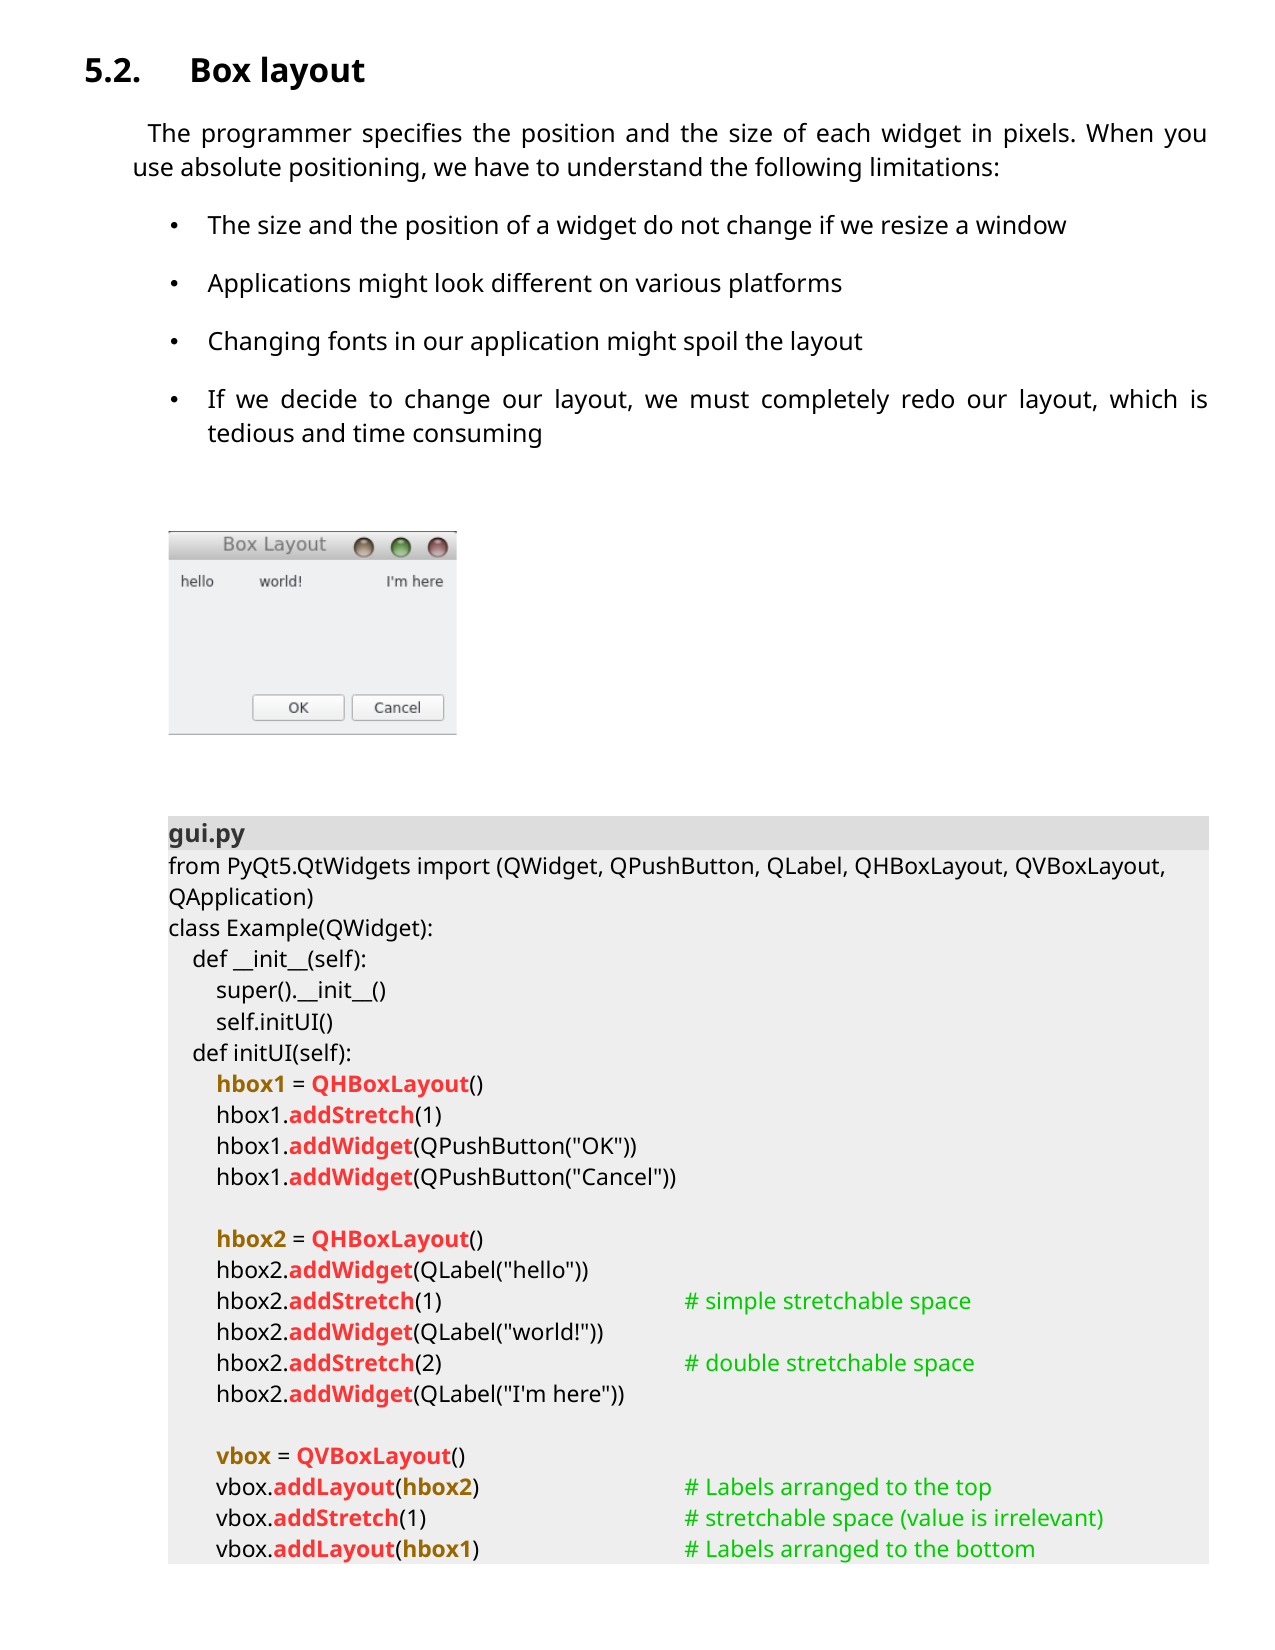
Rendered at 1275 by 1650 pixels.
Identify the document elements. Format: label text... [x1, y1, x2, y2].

list The size and the position of a widget do not change if we resize a window [170, 208, 1209, 242]
text def initUI(self): [168, 1037, 1209, 1068]
list If we decide to change our layout, we must completely redo our layout, which is tedious and time consuming [170, 382, 1209, 449]
text vbox = QVBoxLayout() [168, 1440, 1209, 1471]
text vbox.addLayout(hbox1) # Labels arranged to the bottom [168, 1533, 1209, 1564]
text hbox2 = QHBoxLayout() [168, 1223, 1209, 1254]
text hbox2.addWidget(QLabel("world!")) [168, 1316, 1209, 1347]
text vbox.addLayout(hbox2) # Labels arranged to the top [168, 1471, 1209, 1502]
text hbox1.addStretch(1) [168, 1099, 1209, 1130]
text class Example(QWidget): [168, 912, 1209, 943]
text hbox1 = QHBoxLayout() [168, 1068, 1209, 1099]
text hbox2.addWidget(QLabel("hello")) [168, 1254, 1209, 1285]
text hbox1.addWidget(QPushButton("Cancel")) [168, 1161, 1209, 1192]
text from PyQt5.QtWidgets import (QWidget, QPushButton, QLabel, QHBoxLayout, QVBoxLayout, QApplication) [168, 850, 1209, 912]
text def __init__(self): [168, 943, 1209, 974]
subtitle Box layout [84, 46, 1209, 92]
text hbox2.addWidget(QLabel("I'm here")) [168, 1378, 1209, 1409]
list Changing fonts in our application might spoil the layout [170, 324, 1209, 358]
text hbox1.addWidget(QPushButton("OK")) [168, 1130, 1209, 1161]
picture [168, 531, 457, 735]
text hbox2.addStretch(1) # simple stretchable space [168, 1285, 1209, 1316]
text super().__init__() [168, 974, 1209, 1006]
text self.initUI() [168, 1006, 1209, 1037]
text The programmer specifies the position and the size of each widget in pixels. When you use absolute positioning, we have to understand the following limitations: [132, 116, 1209, 184]
list Applications might look different on various platforms [170, 266, 1209, 300]
text vbox.addStretch(1) # stretchable space (value is irrelevant) [168, 1502, 1209, 1533]
text gui.py [168, 816, 1209, 850]
text hbox2.addStretch(2) # double stretchable space [168, 1347, 1209, 1378]
